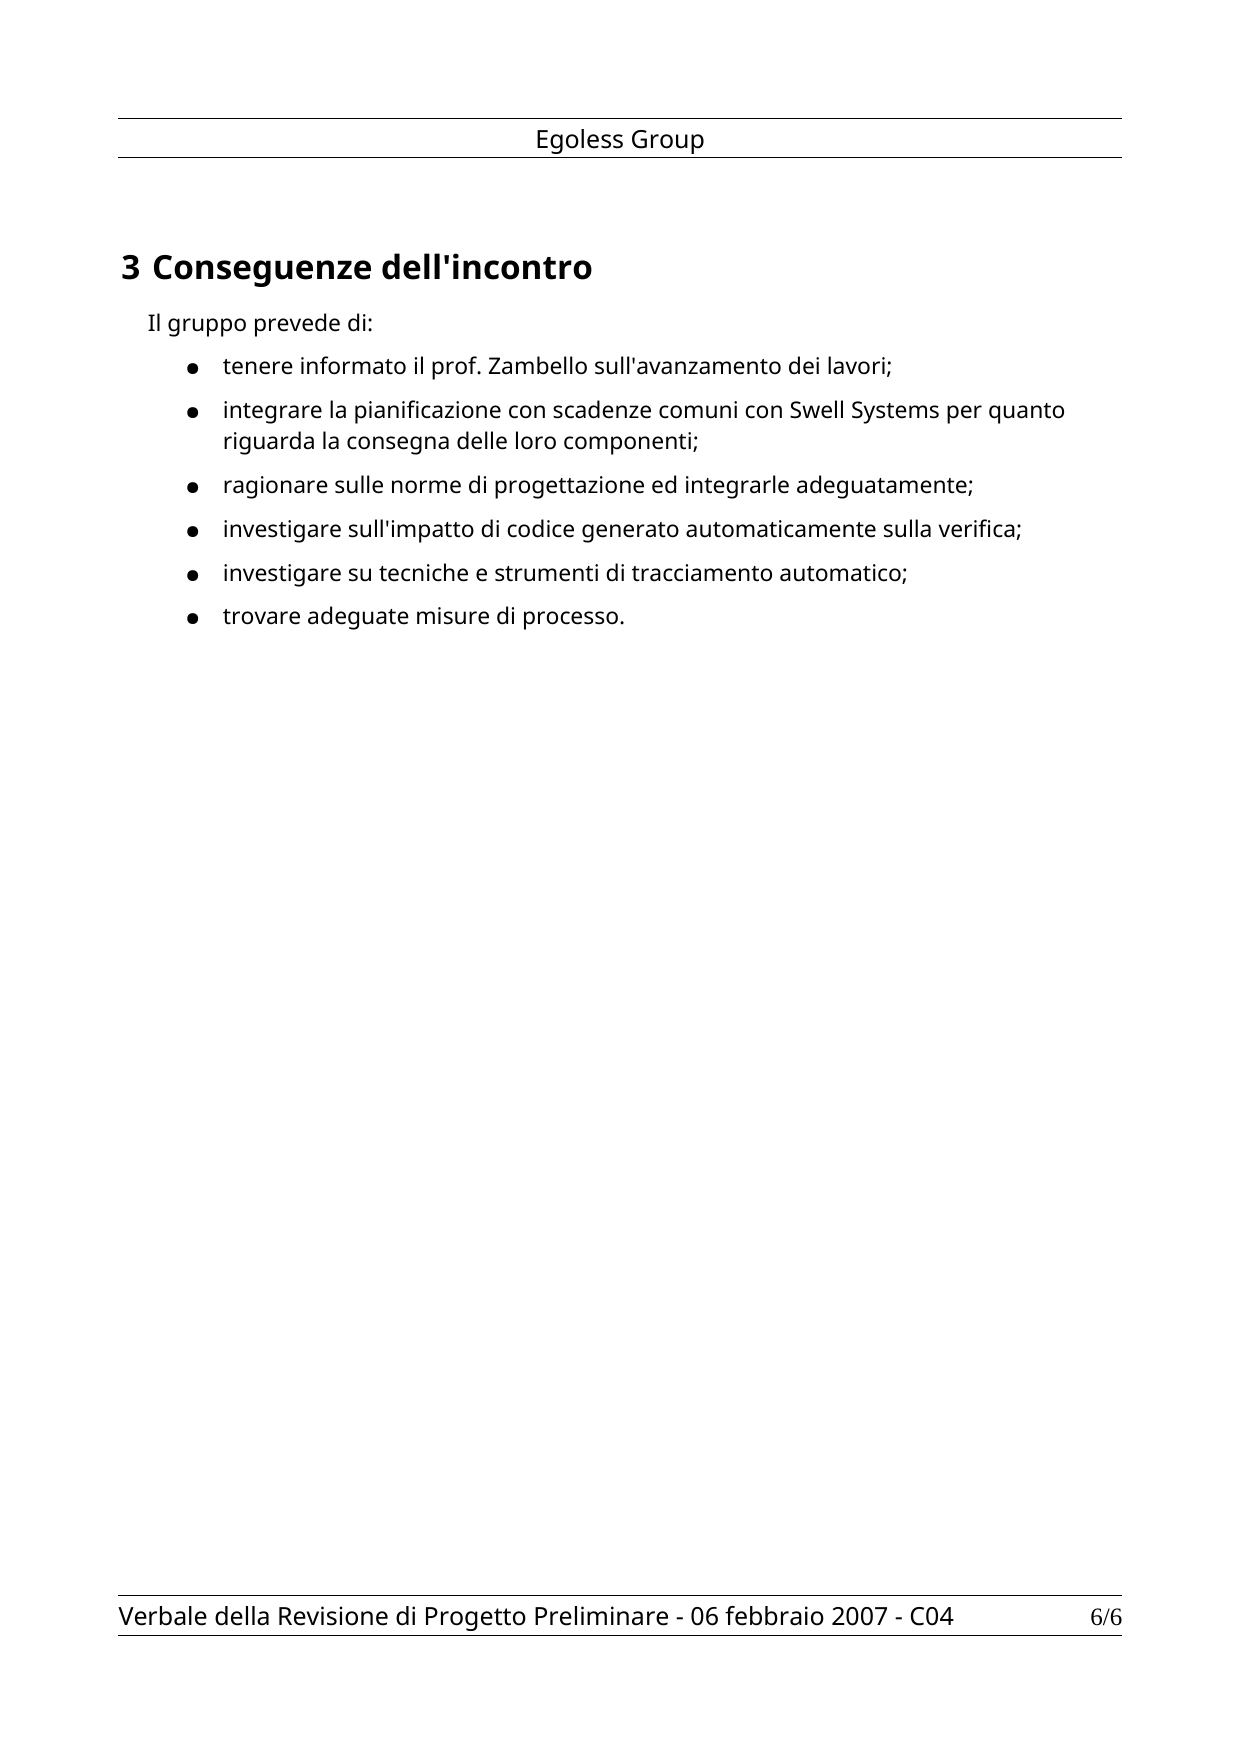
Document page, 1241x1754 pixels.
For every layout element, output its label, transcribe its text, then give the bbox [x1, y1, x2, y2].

list integrare la pianificazione con scadenze comuni con Swell Systems per quanto riguarda la consegna delle loro componenti; [185, 394, 1122, 457]
list investigare su tecniche e strumenti di tracciamento automatico; [185, 557, 1122, 588]
list ragionare sulle norme di progettazione ed integrarle adeguatamente; [185, 469, 1122, 500]
list tenere informato il prof. Zambello sull'avanzamento dei lavori; [185, 350, 1122, 382]
subtitle Conseguenze dell'incontro [121, 243, 1122, 289]
list trovare adeguate misure di processo. [185, 600, 1122, 632]
text Il gruppo prevede di: [148, 307, 1122, 338]
list investigare sull'impatto di codice generato automaticamente sulla verifica; [185, 513, 1122, 544]
